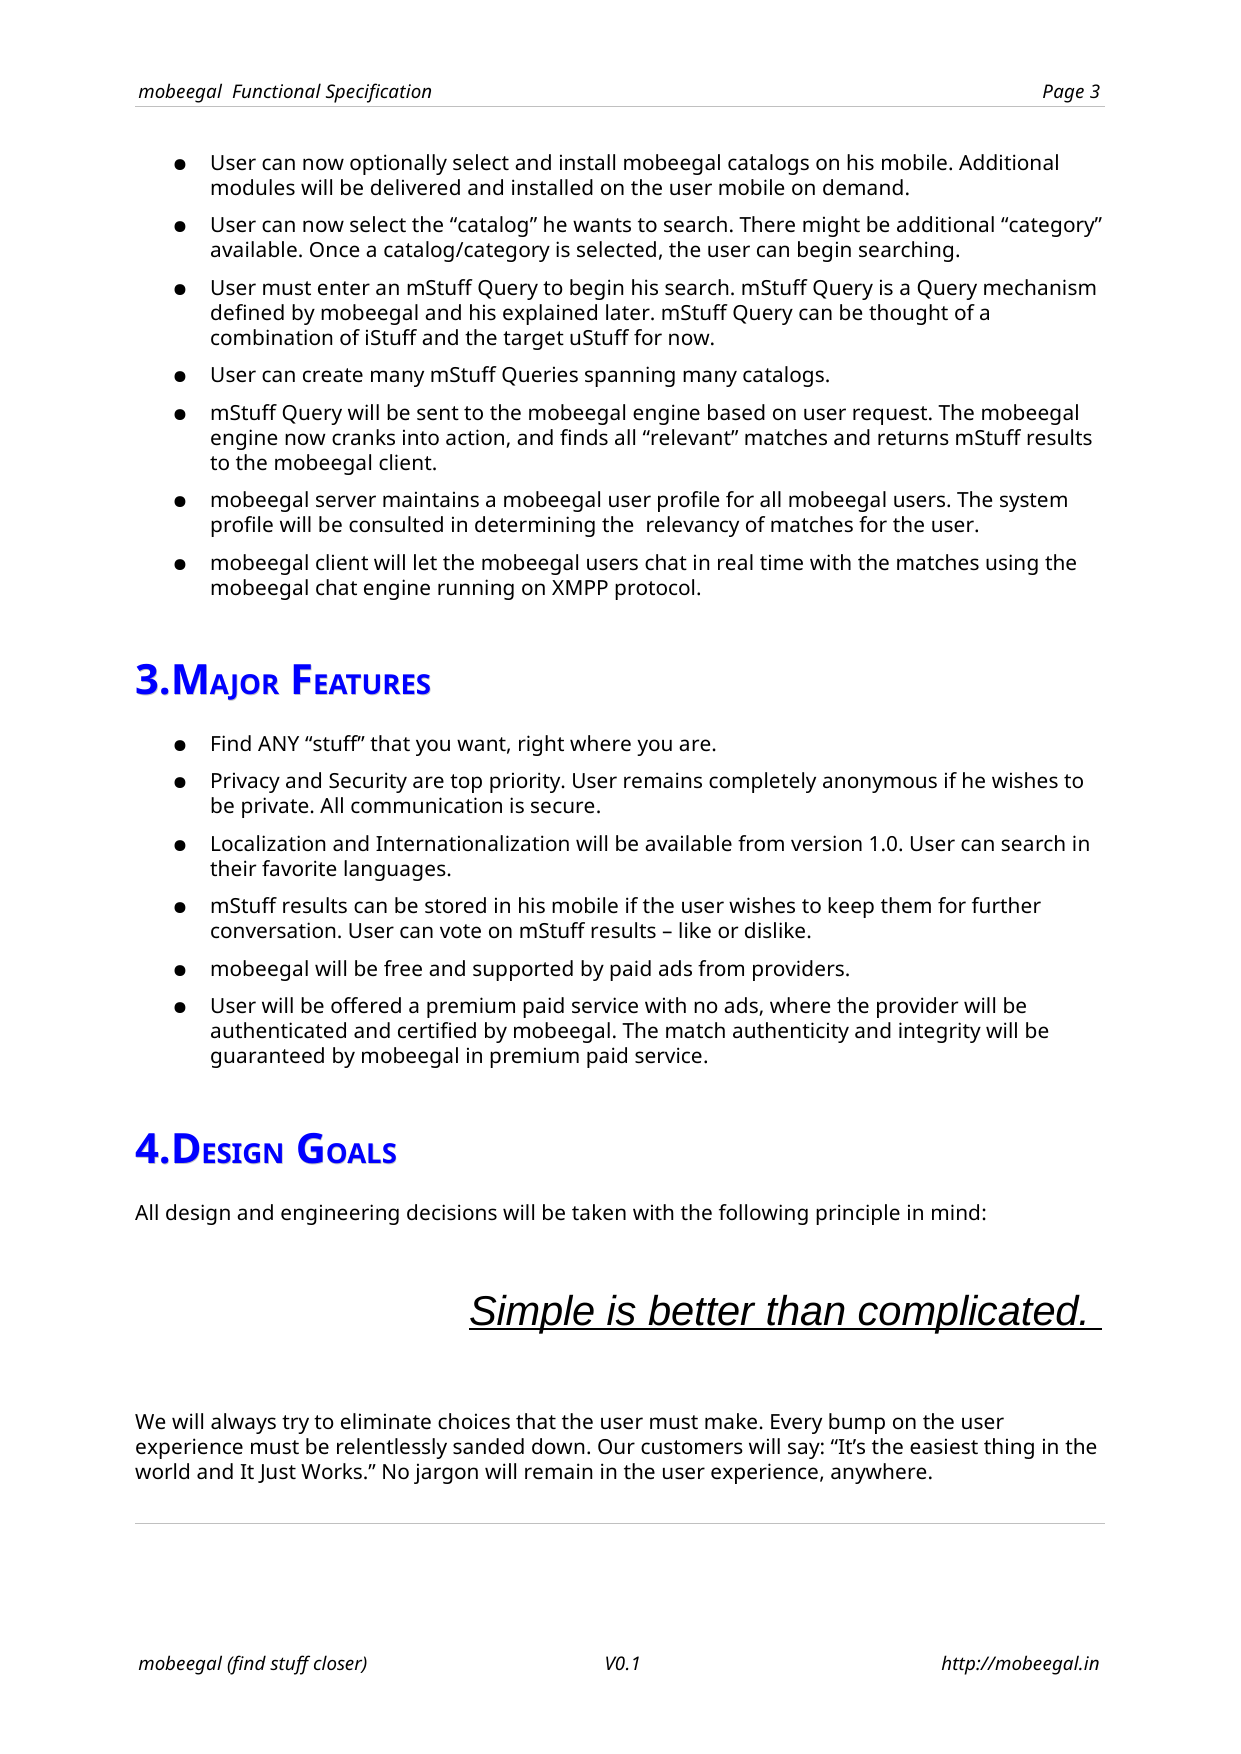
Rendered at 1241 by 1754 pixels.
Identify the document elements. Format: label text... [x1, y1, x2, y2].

list mobeegal server maintains a mobeegal user profile for all mobeegal users. The system profile will be consulted in determining the relevancy of matches for the user. [172, 487, 1105, 537]
list Privacy and Security are top priority. User remains completely anonymous if he wishes to be private. All communication is secure. [172, 769, 1105, 819]
list mobeegal client will let the mobeegal users chat in real time with the matches using the mobeegal chat engine running on XMPP protocol. [172, 550, 1105, 600]
list User can now select the “catalog” he wants to search. There might be additional “category” available. Once a catalog/category is selected, the user can begin searching. [172, 212, 1105, 262]
list User must enter an mStuff Query to begin his search. mStuff Query is a Query mechanism defined by mobeegal and his explained later. mStuff Query can be thought of a combination of iStuff and the target uStuff for now. [172, 275, 1105, 350]
text We will always try to eliminate choices that the user must make. Every bump on the user experience must be relentlessly sanded down. Our customers will say: “It’s the easiest thing in the world and It Just Works.” No jargon will remain in the user experience, anywhere. [135, 1409, 1105, 1484]
list Localization and Internationalization will be available from version 1.0. User can search in their favorite languages. [172, 831, 1105, 881]
list mStuff Query will be sent to the mobeegal engine based on user request. The mobeegal engine now cranks into action, and finds all “relevant” matches and returns mStuff results to the mobeegal client. [172, 400, 1105, 475]
list Find ANY “stuff” that you want, right where you are. [172, 731, 1105, 756]
list User will be offered a premium paid service with no ads, where the provider will be authenticated and certified by mobeegal. The match authenticity and integrity will be guaranteed by mobeegal in premium paid service. [172, 994, 1105, 1069]
text All design and engineering decisions will be taken with the following principle in mind: [135, 1200, 1105, 1225]
list User can now optionally select and install mobeegal catalogs on his mobile. Additional modules will be delivered and installed on the user mobile on demand. [172, 150, 1105, 200]
list User can create many mStuff Queries spanning many catalogs. [172, 362, 1105, 387]
subtitle Design Goals [135, 1119, 1105, 1175]
list mStuff results can be stored in his mobile if the user wishes to keep them for further conversation. User can vote on mStuff results – like or dislike. [172, 894, 1105, 944]
text Simple is better than complicated. [135, 1288, 1105, 1334]
subtitle Major Features [135, 650, 1105, 706]
list mobeegal will be free and supported by paid ads from providers. [172, 956, 1105, 981]
